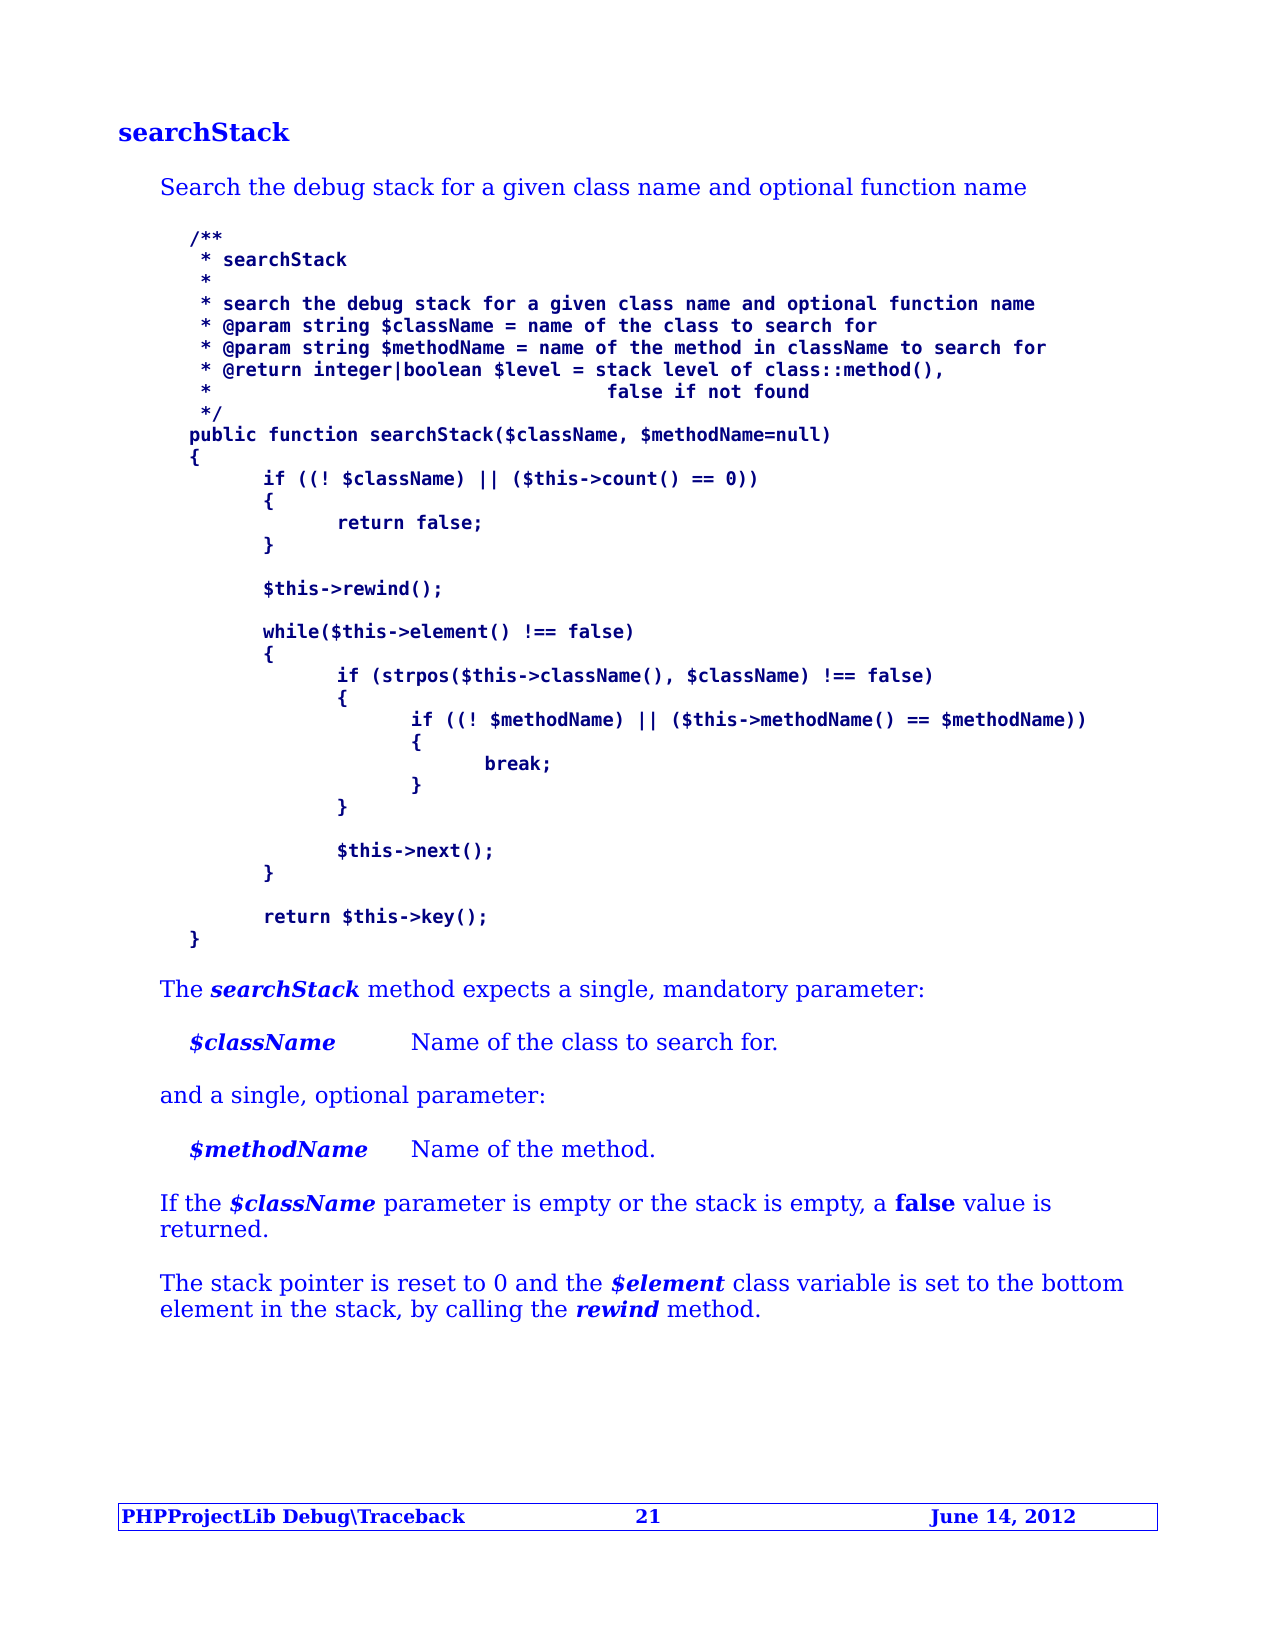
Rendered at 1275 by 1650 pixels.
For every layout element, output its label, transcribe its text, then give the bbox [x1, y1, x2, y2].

list * false if not found [189, 381, 1157, 402]
text The searchStack method expects a single, mandatory parameter: [159, 976, 1157, 1003]
list return $this->key(); [189, 906, 1157, 927]
list return false; [189, 512, 1157, 534]
list public function searchStack($className, $methodName=null) [189, 424, 1157, 446]
list if (strpos($this->className(), $className) !== false) [189, 665, 1157, 687]
list * @return integer|boolean $level = stack level of class::method(), [189, 359, 1157, 381]
list /** [189, 227, 1157, 249]
text $methodName Name of the method. [189, 1136, 1157, 1163]
list } [189, 927, 1157, 949]
list $this->next(); [189, 840, 1157, 862]
list $this->rewind(); [189, 577, 1157, 599]
list { [189, 490, 1157, 512]
title searchStack [118, 118, 1157, 147]
text If the $className parameter is empty or the stack is empty, a false value is returned. [159, 1189, 1157, 1243]
list } [189, 534, 1157, 556]
list * @param string $className = name of the class to search for [189, 315, 1157, 337]
list * @param string $methodName = name of the method in className to search for [189, 337, 1157, 359]
list break; [189, 752, 1157, 774]
list */ [189, 402, 1157, 424]
text The stack pointer is reset to 0 and the $element class variable is set to the bottom element in the stack, by calling the rewind method. [159, 1270, 1157, 1323]
list if ((! $methodName) || ($this->methodName() == $methodName)) [189, 709, 1157, 731]
list } [189, 862, 1157, 884]
list while($this->element() !== false) [189, 621, 1157, 643]
list * search the debug stack for a given class name and optional function name [189, 293, 1157, 315]
list * [189, 271, 1157, 293]
list { [189, 731, 1157, 752]
list if ((! $className) || ($this->count() == 0)) [189, 468, 1157, 490]
list { [189, 687, 1157, 709]
list } [189, 774, 1157, 796]
list { [189, 643, 1157, 665]
list { [189, 446, 1157, 468]
text Search the debug stack for a given class name and optional function name [159, 174, 1157, 201]
text $className Name of the class to search for. [189, 1029, 1157, 1056]
list } [189, 796, 1157, 818]
text and a single, optional parameter: [159, 1083, 1157, 1109]
list * searchStack [189, 249, 1157, 271]
